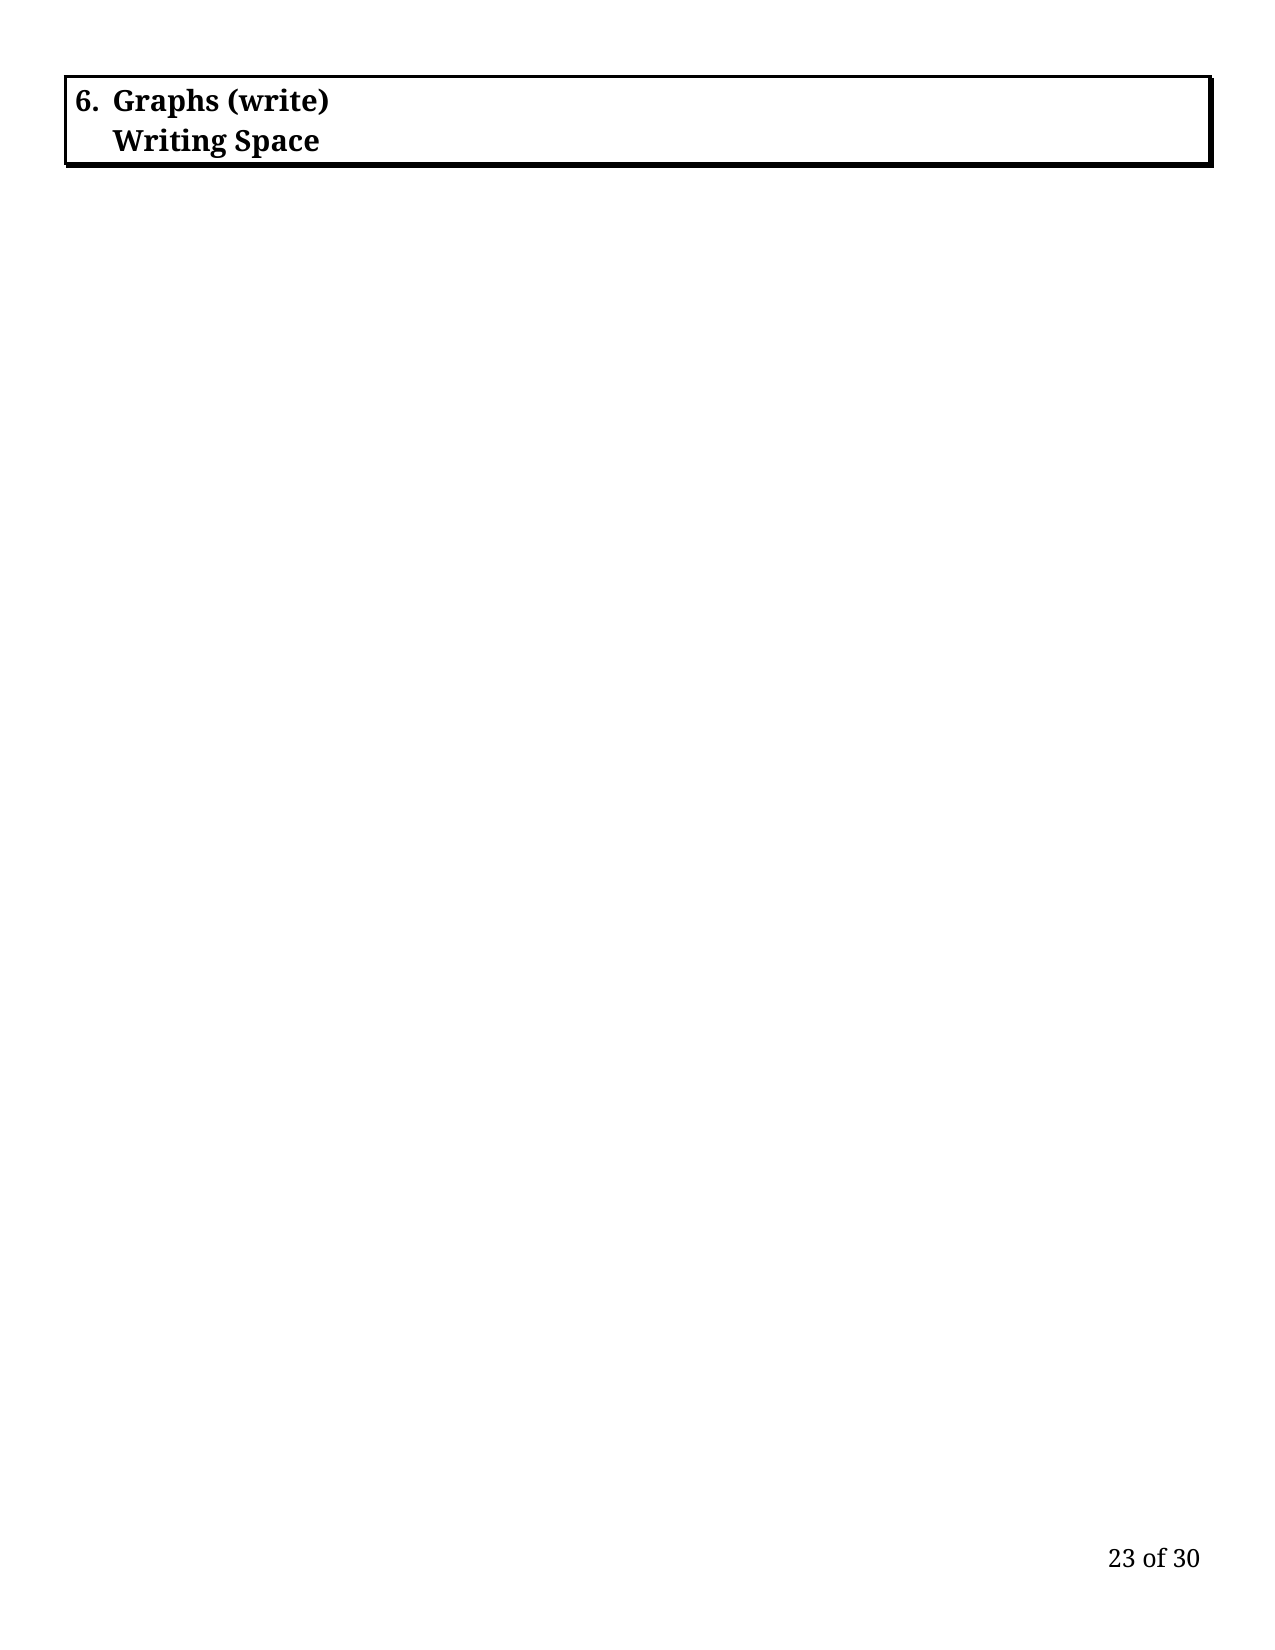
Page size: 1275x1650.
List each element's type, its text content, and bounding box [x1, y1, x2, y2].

subtitle 6. Graphs (write) [67, 78, 1208, 115]
subtitle Writing Space [67, 115, 1208, 162]
